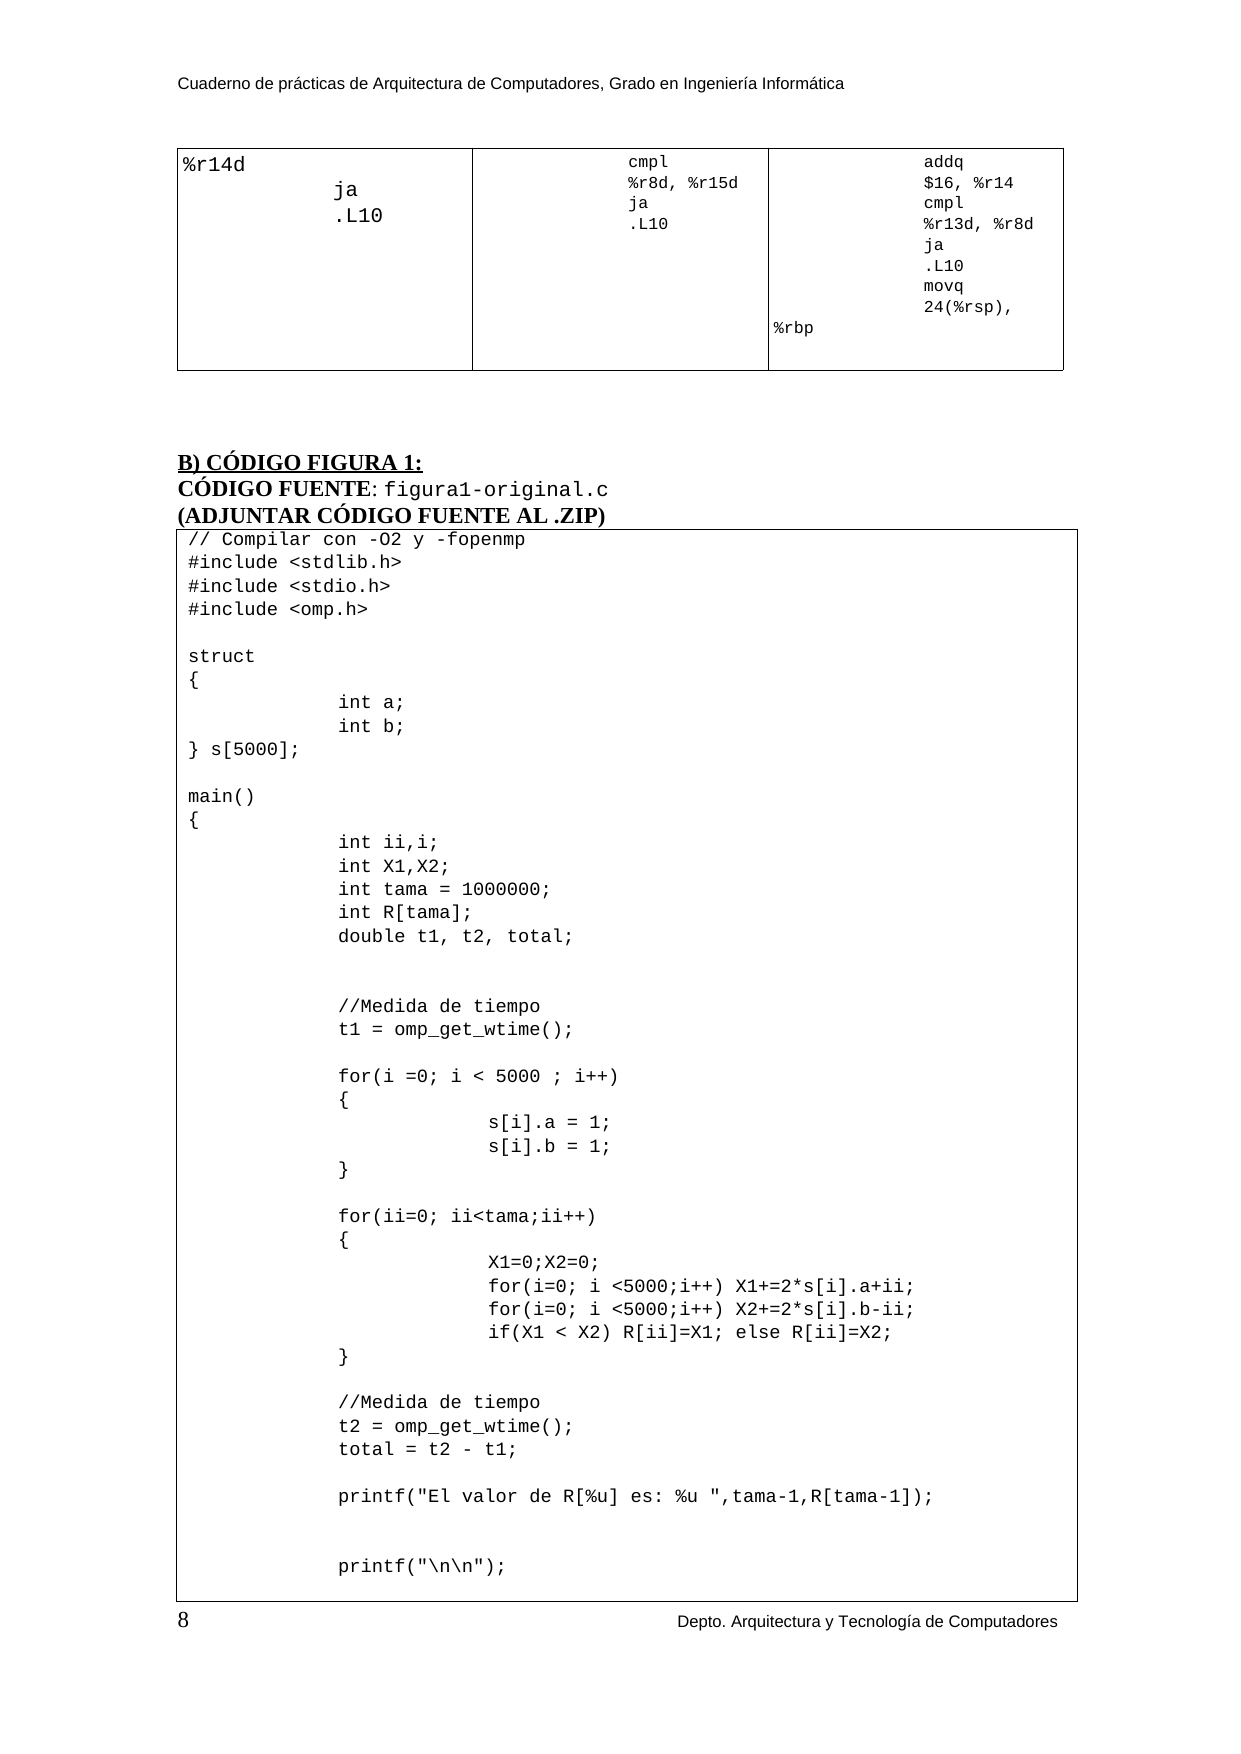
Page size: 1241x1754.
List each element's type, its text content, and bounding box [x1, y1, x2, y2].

table_header // Compilar con -O2 y -fopenmp #include <stdlib.h> #include <stdio.h> #include <omp.h> struct { int a; int b; } s[5000]; main() { int ii,i; int X1,X2; int tama = 1000000; int R[tama]; double t1, t2, total; //Medida de tiempo t1 = omp_get_wtime(); for(i =0; i < 5000 ; i++) { s[i].a = 1; s[i].b = 1; } for(ii=0; ii<tama;ii++) { X1=0;X2=0; for(i=0; i <5000;i++) X1+=2*s[i].a+ii; for(i=0; i <5000;i++) X2+=2*s[i].b-ii; if(X1 < X2) R[ii]=X1; else R[ii]=X2; } //Medida de tiempo t2 = omp_get_wtime(); total = t2 - t1; printf("El valor de R[%u] es: %u ",tama-1,R[tama-1]); printf("\n\n"); [177, 530, 1077, 1601]
table_cell %r14d ja .L10 [178, 149, 472, 369]
text (ADJUNTAR CÓDIGO FUENTE AL .ZIP) [177, 503, 1063, 529]
table_cell cmpl %r8d, %r15d ja .L10 [473, 149, 768, 369]
text B) CÓDIGO FIGURA 1: [177, 449, 1063, 475]
table_cell addq $16, %r14 cmpl %r13d, %r8d ja .L10 movq 24(%rsp), %rbp [769, 149, 1063, 369]
text CÓDIGO FUENTE: figura1-original.c [177, 475, 1063, 503]
